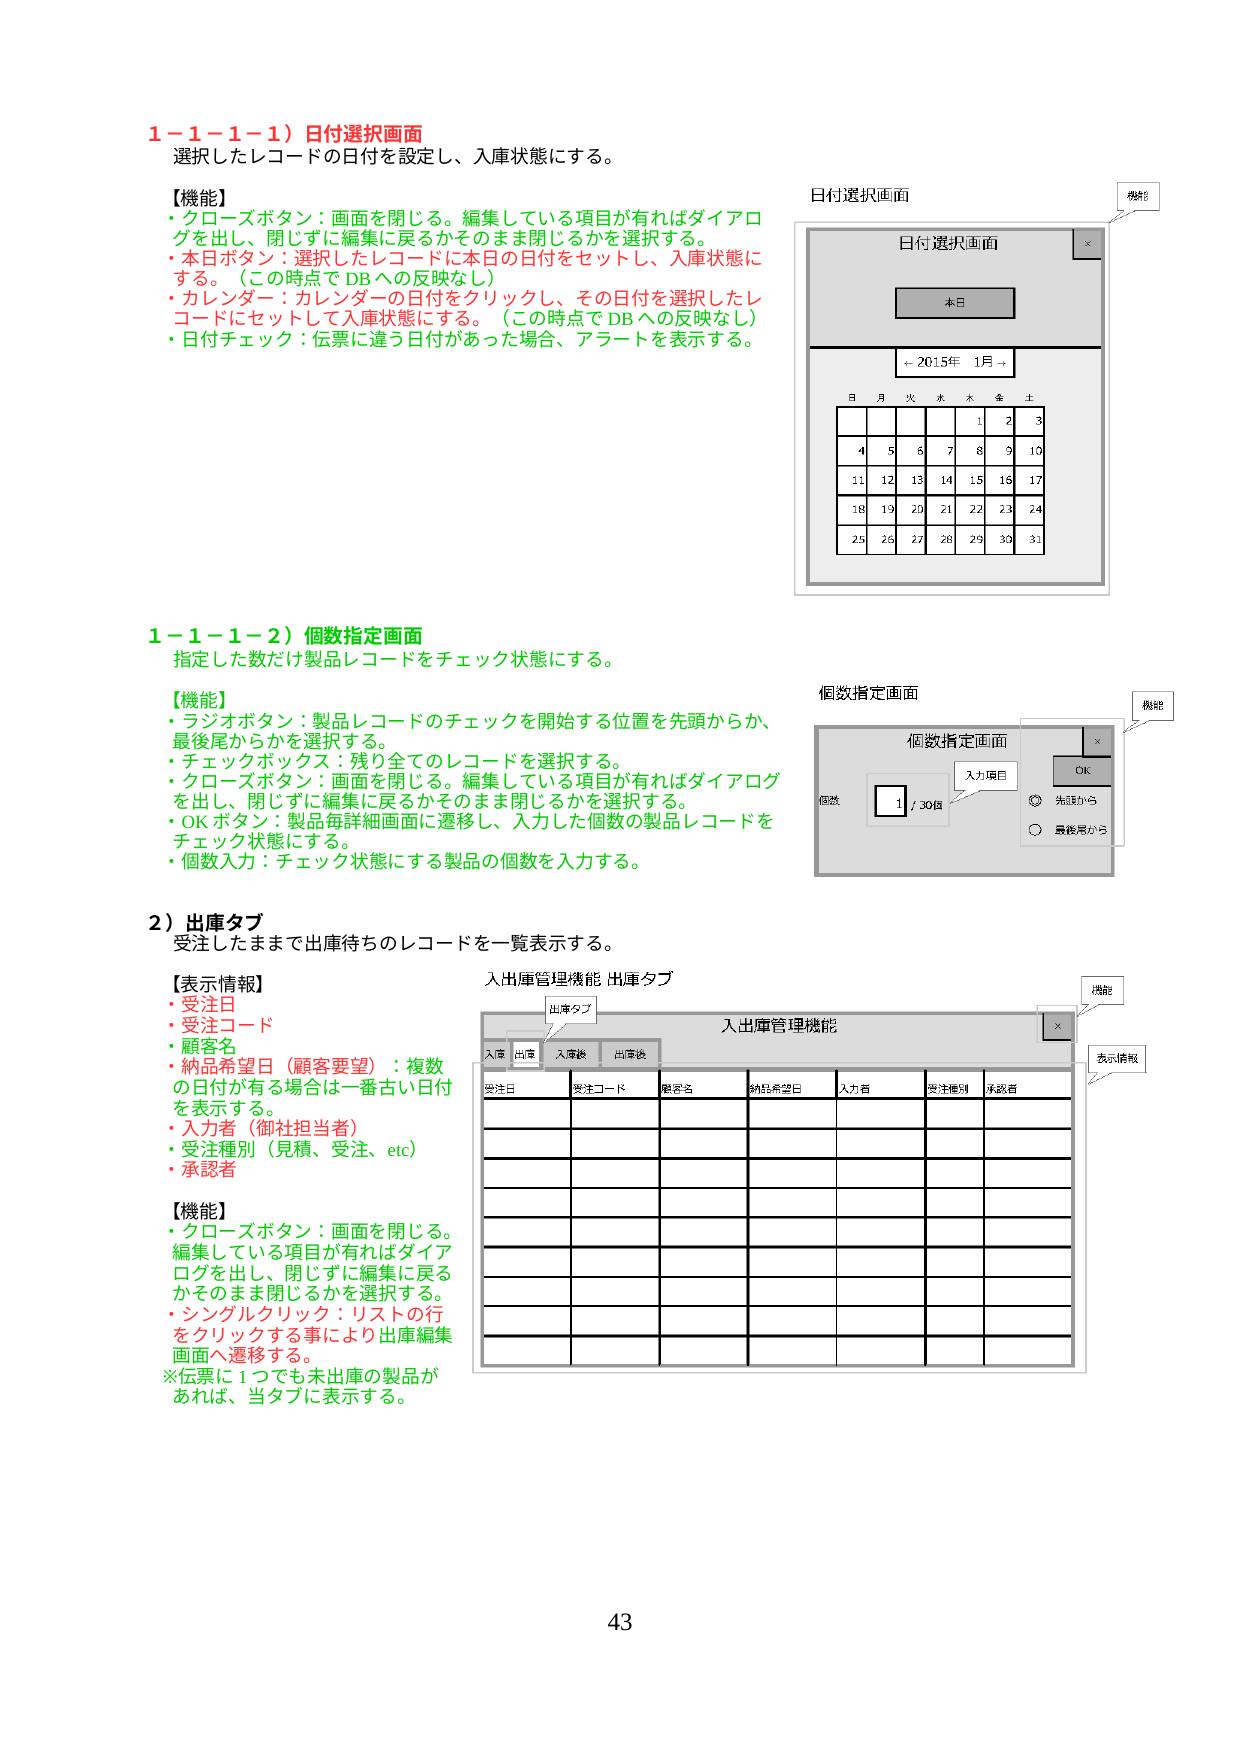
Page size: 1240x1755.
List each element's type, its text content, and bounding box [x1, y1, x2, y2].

text ・クローズボタン：画面を閉じる。編集している項目が有ればダイアログを出し、閉じずに編集に戻るかそのまま閉じるかを選択する。 [162, 1222, 453, 1305]
text 【表示情報】 [162, 974, 453, 995]
text ・OKボタン：製品毎詳細画面に遷移し、入力した個数の製品レコードをチェック状態にする。 [163, 812, 795, 853]
text 【機能】 [162, 188, 774, 209]
text ・納品希望日（顧客要望）：複数の日付が有る場合は一番古い日付を表示する。 [162, 1057, 453, 1119]
text ・クローズボタン：画面を閉じる。編集している項目が有ればダイアログを出し、閉じずに編集に戻るかそのまま閉じるかを選択する。 [163, 772, 795, 812]
picture [795, 682, 1194, 896]
text ・チェックボックス：残り全てのレコードを選択する。 [163, 752, 795, 772]
text 受注したままで出庫待ちのレコードを一覧表示する。 [162, 934, 1121, 954]
text 指定した数だけ製品レコードをチェック状態にする。 [162, 649, 1121, 670]
text ・カレンダー：カレンダーの日付をクリックし、その日付を選択したレコードにセットして入庫状態にする。（この時点でDBへの反映なし） [163, 290, 774, 330]
text ・受注日 [162, 995, 453, 1016]
text ２）出庫タブ [146, 913, 1121, 934]
text ・シングルクリック：リストの行をクリックする事により出庫編集画面へ遷移する。 [162, 1305, 453, 1367]
text １－１－１－１）日付選択画面 [146, 118, 1121, 147]
picture [453, 970, 1166, 1392]
text ・クローズボタン：画面を閉じる。編集している項目が有ればダイアログを出し、閉じずに編集に戻るかそのまま閉じるかを選択する。 [163, 209, 774, 249]
picture [774, 180, 1181, 615]
text ・個数入力：チェック状態にする製品の個数を入力する。 [163, 853, 795, 873]
text ・顧客名 [162, 1037, 453, 1057]
text 【機能】 [162, 1202, 453, 1222]
text ※伝票に1つでも未出庫の製品があれば、当タブに表示する。 [162, 1367, 1121, 1408]
text ・本日ボタン：選択したレコードに本日の日付をセットし、入庫状態にする。（この時点でDBへの反映なし） [163, 249, 774, 290]
text ・受注コード [162, 1016, 453, 1037]
text ・承認者 [162, 1160, 453, 1181]
text ・入力者（御社担当者） [162, 1119, 453, 1140]
text ・ラジオボタン：製品レコードのチェックを開始する位置を先頭からか、最後尾からかを選択する。 [163, 712, 795, 752]
text １－１－１－２）個数指定画面 [146, 621, 1121, 649]
text 選択したレコードの日付を設定し、入庫状態にする。 [162, 147, 1121, 168]
text ・日付チェック：伝票に違う日付があった場合、アラートを表示する。 [163, 330, 774, 350]
text 【機能】 [162, 691, 795, 712]
text ・受注種別（見積、受注、etc） [162, 1140, 453, 1160]
